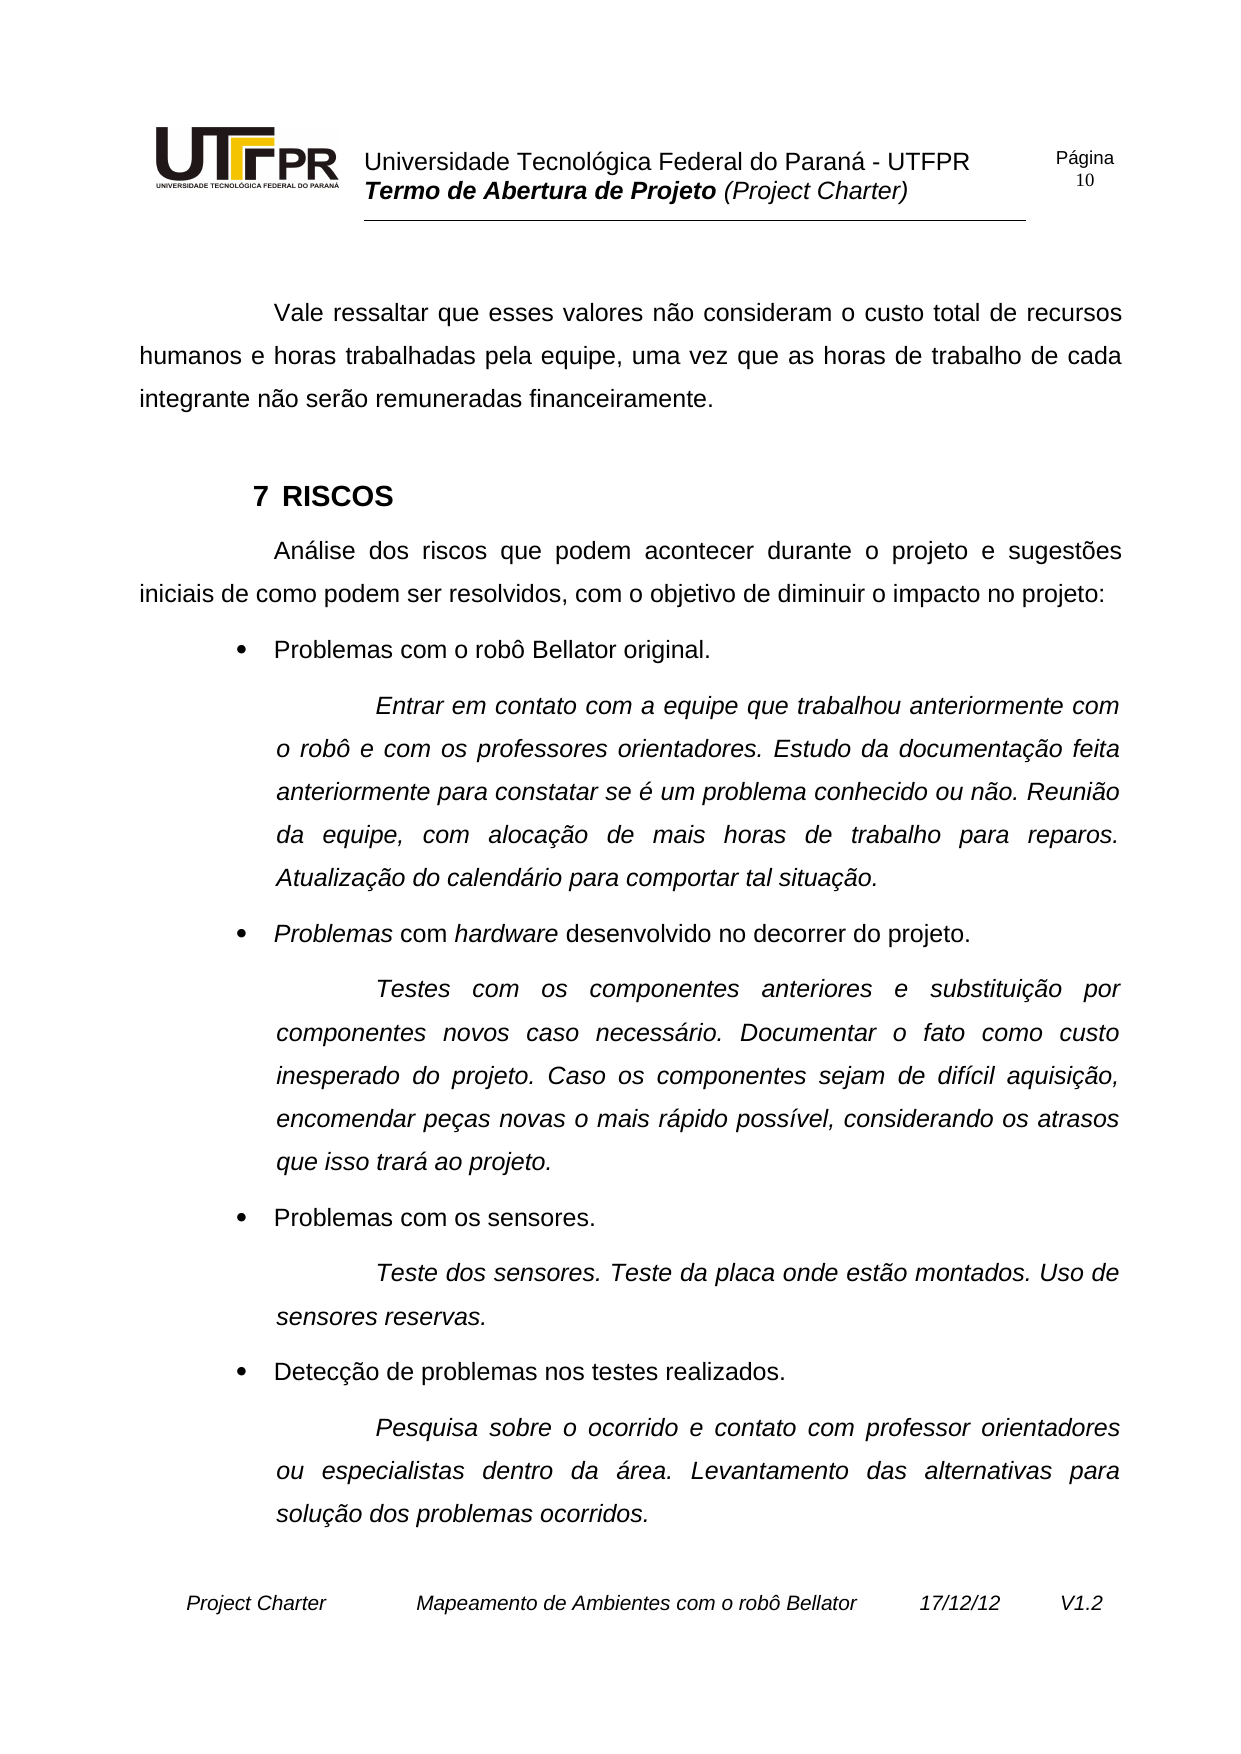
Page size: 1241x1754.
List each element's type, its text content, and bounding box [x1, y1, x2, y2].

picture [155, 127, 339, 189]
list Detecção de problemas nos testes realizados. [237, 1357, 1123, 1386]
list Problemas com os sensores. [237, 1203, 1123, 1231]
text Teste dos sensores. Teste da placa onde estão montados. Uso de sensores reservas. [276, 1258, 1123, 1330]
text Vale ressaltar que esses valores não consideram o custo total de recursos humanos e horas trabalhadas pela equipe, uma vez que as horas de trabalho de cada integrante não serão remuneradas financeiramente. [139, 298, 1123, 413]
text Análise dos riscos que podem acontecer durante o projeto e sugestões iniciais de como podem ser resolvidos, com o objetivo de diminuir o impacto no projeto: [139, 536, 1123, 608]
list Problemas com o robô Bellator original. [237, 635, 1123, 664]
text Pesquisa sobre o ocorrido e contato com professor orientadores ou especialistas dentro da área. Levantamento das alternativas para solução dos problemas ocorridos. [276, 1413, 1123, 1528]
text Testes com os componentes anteriores e substituição por componentes novos caso necessário. Documentar o fato como custo inesperado do projeto. Caso os componentes sejam de difícil aquisição, encomendar peças novas o mais rápido possível, considerando os atrasos que isso trará ao projeto. [276, 974, 1123, 1176]
subtitle RISCOS [236, 479, 1123, 512]
text Entrar em contato com a equipe que trabalhou anteriormente com o robô e com os professores orientadores. Estudo da documentação feita anteriormente para constatar se é um problema conhecido ou não. Reunião da equipe, com alocação de mais horas de trabalho para reparos. Atualização do calendário para comportar tal situação. [276, 691, 1123, 892]
list Problemas com hardware desenvolvido no decorrer do projeto. [237, 919, 1123, 948]
